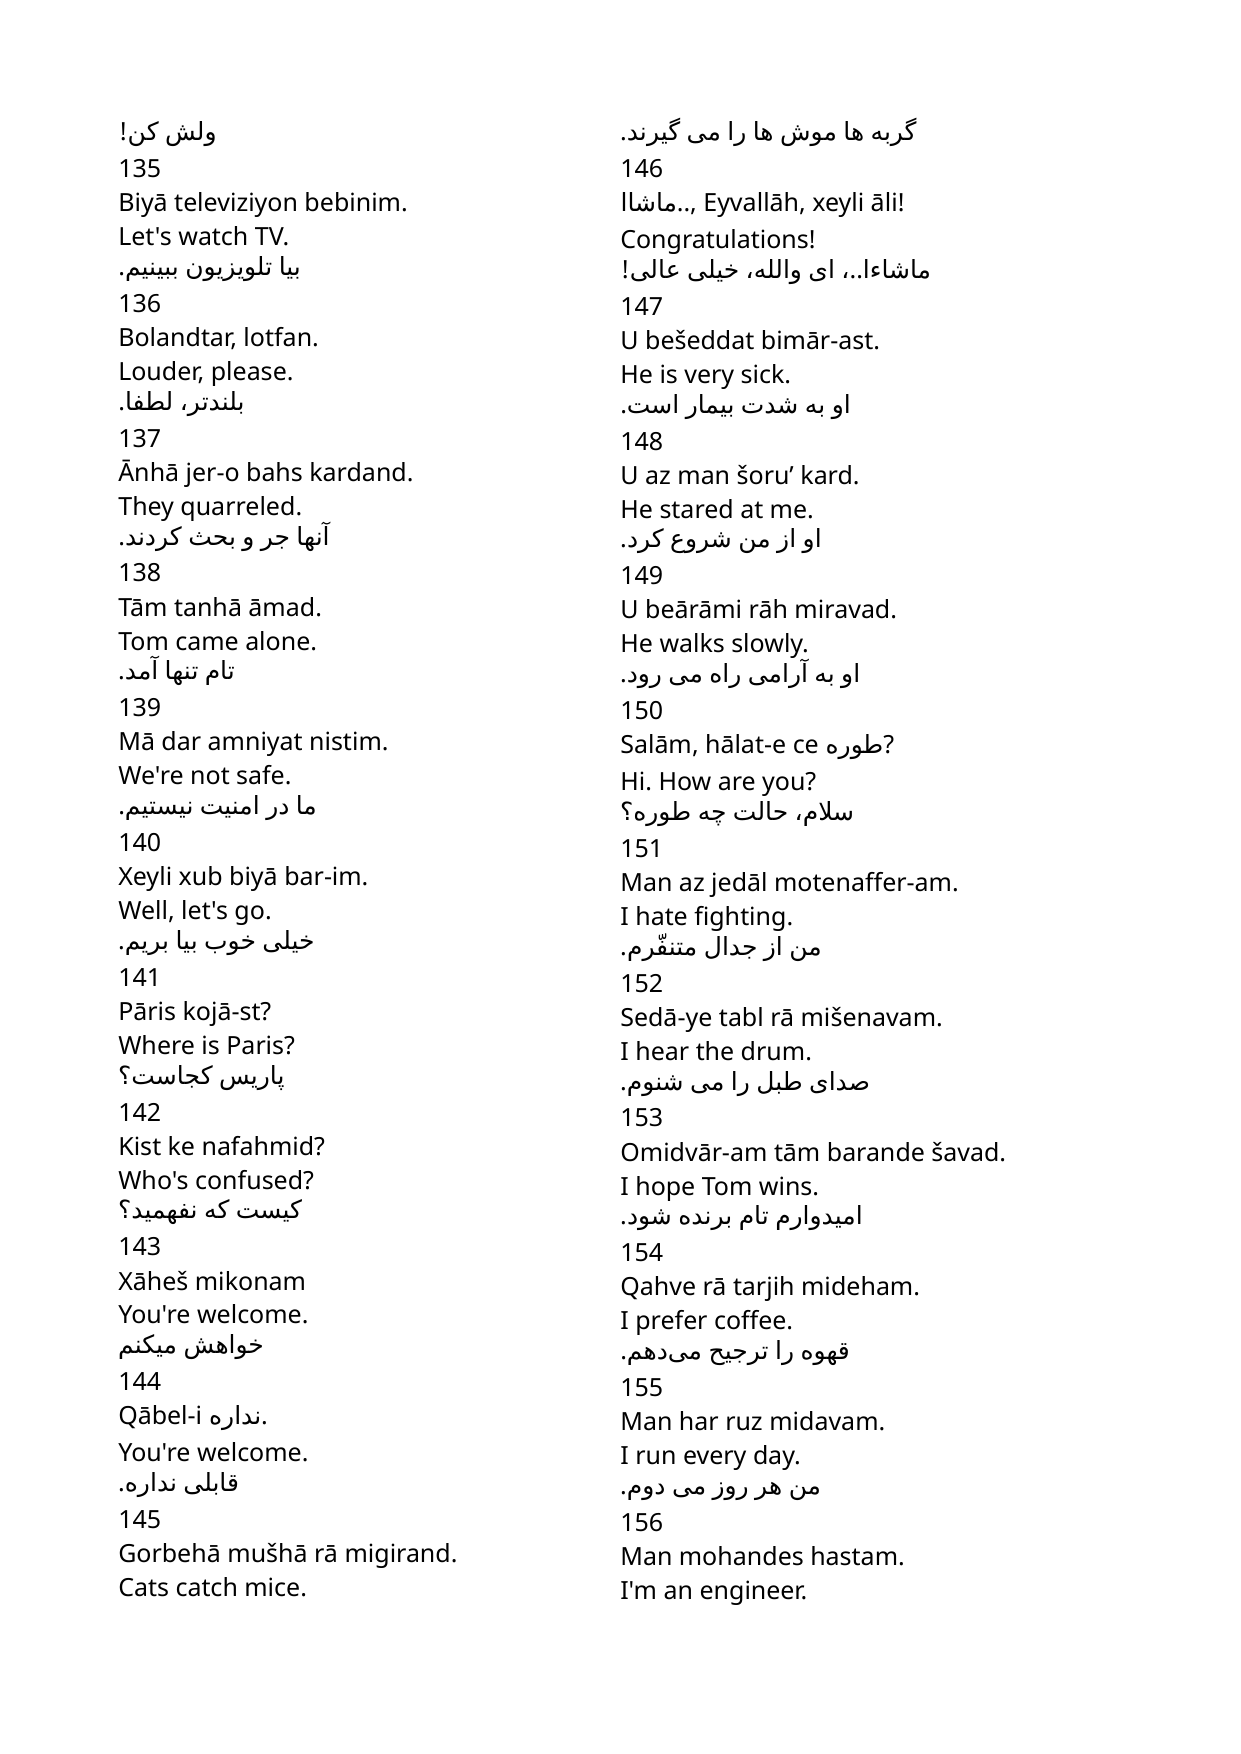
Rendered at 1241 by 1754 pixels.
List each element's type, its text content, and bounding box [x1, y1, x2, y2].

text Pāris kojā-st? [118, 993, 620, 1028]
text من هر روز می دوم. [620, 1472, 1122, 1504]
text 136 [118, 286, 620, 319]
text Kist ke nafahmid? [118, 1128, 620, 1162]
text تام تنها آمد. [118, 657, 620, 690]
text 156 [620, 1504, 1122, 1538]
text Hi. How are you? [620, 764, 1122, 798]
text Cats catch mice. [118, 1570, 620, 1604]
text Man har ruz mi‌davam. [620, 1404, 1122, 1438]
text 145 [118, 1502, 620, 1536]
text Qahve rā tarjih mi‌deham. [620, 1269, 1122, 1303]
text Biyā televiziyon bebinim. [118, 185, 620, 219]
text 149 [620, 558, 1122, 592]
text Sedā-ye tabl rā mi‌šenavam. [620, 999, 1122, 1033]
text 135 [118, 151, 620, 185]
text You're welcome. [118, 1435, 620, 1469]
text بیا تلویزیون ببینیم. [118, 253, 620, 286]
text Tom came alone. [118, 623, 620, 657]
text 137 [118, 420, 620, 454]
text ماشاا.., Eyvallāh, xeyli āli! [620, 185, 1122, 222]
text 146 [620, 151, 1122, 185]
text Bolandtar, lotfan. [118, 319, 620, 354]
text 140 [118, 825, 620, 859]
text U beārāmi rāh mi‌ravad. [620, 592, 1122, 626]
text Man az jedāl motenaffer-am. [620, 864, 1122, 899]
text Gorbe‌hā muš‌hā rā mi‌girand. [118, 1536, 620, 1570]
text Qābel-i نداره. [118, 1398, 620, 1435]
text Where is Paris? [118, 1028, 620, 1062]
text Let's watch TV. [118, 219, 620, 253]
text Salām, hālat-e ce طوره? [620, 727, 1122, 764]
text You're welcome. [118, 1297, 620, 1331]
text او به شدت بیمار است. [620, 391, 1122, 423]
text 148 [620, 423, 1122, 457]
text 138 [118, 555, 620, 589]
text خواهش میکنم [118, 1331, 620, 1364]
text آنها جر و بحث کردند. [118, 522, 620, 555]
text Louder, please. [118, 354, 620, 388]
text U az man šoru’ kard. [620, 457, 1122, 491]
text ولش کن! [118, 118, 620, 151]
text Mā dar amniyat nistim. [118, 724, 620, 758]
text Xeyli xub biyā bar-im. [118, 859, 620, 893]
text He walks slowly. [620, 626, 1122, 660]
text Man mohandes hastam. [620, 1538, 1122, 1573]
text Omidvār-am tām barande šavad. [620, 1134, 1122, 1168]
text او به آرامی راه می رود. [620, 660, 1122, 693]
text 154 [620, 1235, 1122, 1269]
text They quarreled. [118, 488, 620, 522]
text We're not safe. [118, 758, 620, 792]
text Congratulations! [620, 222, 1122, 256]
text Xāheš mi‌konam [118, 1263, 620, 1297]
text خیلی خوب بیا بریم. [118, 927, 620, 959]
text من از جدال متنفّرم. [620, 933, 1122, 965]
text 144 [118, 1364, 620, 1398]
text 151 [620, 831, 1122, 864]
text I prefer coffee. [620, 1303, 1122, 1337]
text گربه ها موش ها را می گیرند. [620, 118, 1122, 151]
text او از من شروع کرد. [620, 525, 1122, 558]
text I hate fighting. [620, 899, 1122, 933]
text He stared at me. [620, 491, 1122, 525]
text قهوه را ترجیح می‌دهم. [620, 1337, 1122, 1370]
text قابلی نداره. [118, 1469, 620, 1502]
text 155 [620, 1370, 1122, 1404]
text I hope Tom wins. [620, 1168, 1122, 1202]
text 143 [118, 1229, 620, 1263]
text 147 [620, 288, 1122, 322]
text I'm an engineer. [620, 1573, 1122, 1607]
text 142 [118, 1094, 620, 1128]
text 152 [620, 965, 1122, 999]
text He is very sick. [620, 357, 1122, 391]
text Who's confused? [118, 1162, 620, 1196]
text کیست که نفهمید؟ [118, 1196, 620, 1229]
text ماشاءا..، ای والله، خیلی عالی! [620, 256, 1122, 288]
text صدای طبل را می شنوم. [620, 1067, 1122, 1100]
text I run every day. [620, 1438, 1122, 1472]
text امیدوارم تام برنده شود. [620, 1202, 1122, 1235]
text U bešeddat bimār-ast. [620, 322, 1122, 357]
text I hear the drum. [620, 1033, 1122, 1067]
text 153 [620, 1100, 1122, 1134]
text Tām tanhā āmad. [118, 589, 620, 623]
text ما در امنیت نیستیم. [118, 792, 620, 825]
text پاریس کجاست؟ [118, 1062, 620, 1094]
text بلندتر، لطفا. [118, 388, 620, 420]
text سلام، حالت چه طوره؟ [620, 798, 1122, 831]
text 141 [118, 959, 620, 993]
text Ānhā jer-o bahs kardand. [118, 454, 620, 488]
text Well, let's go. [118, 893, 620, 927]
text 150 [620, 693, 1122, 727]
text 139 [118, 690, 620, 724]
